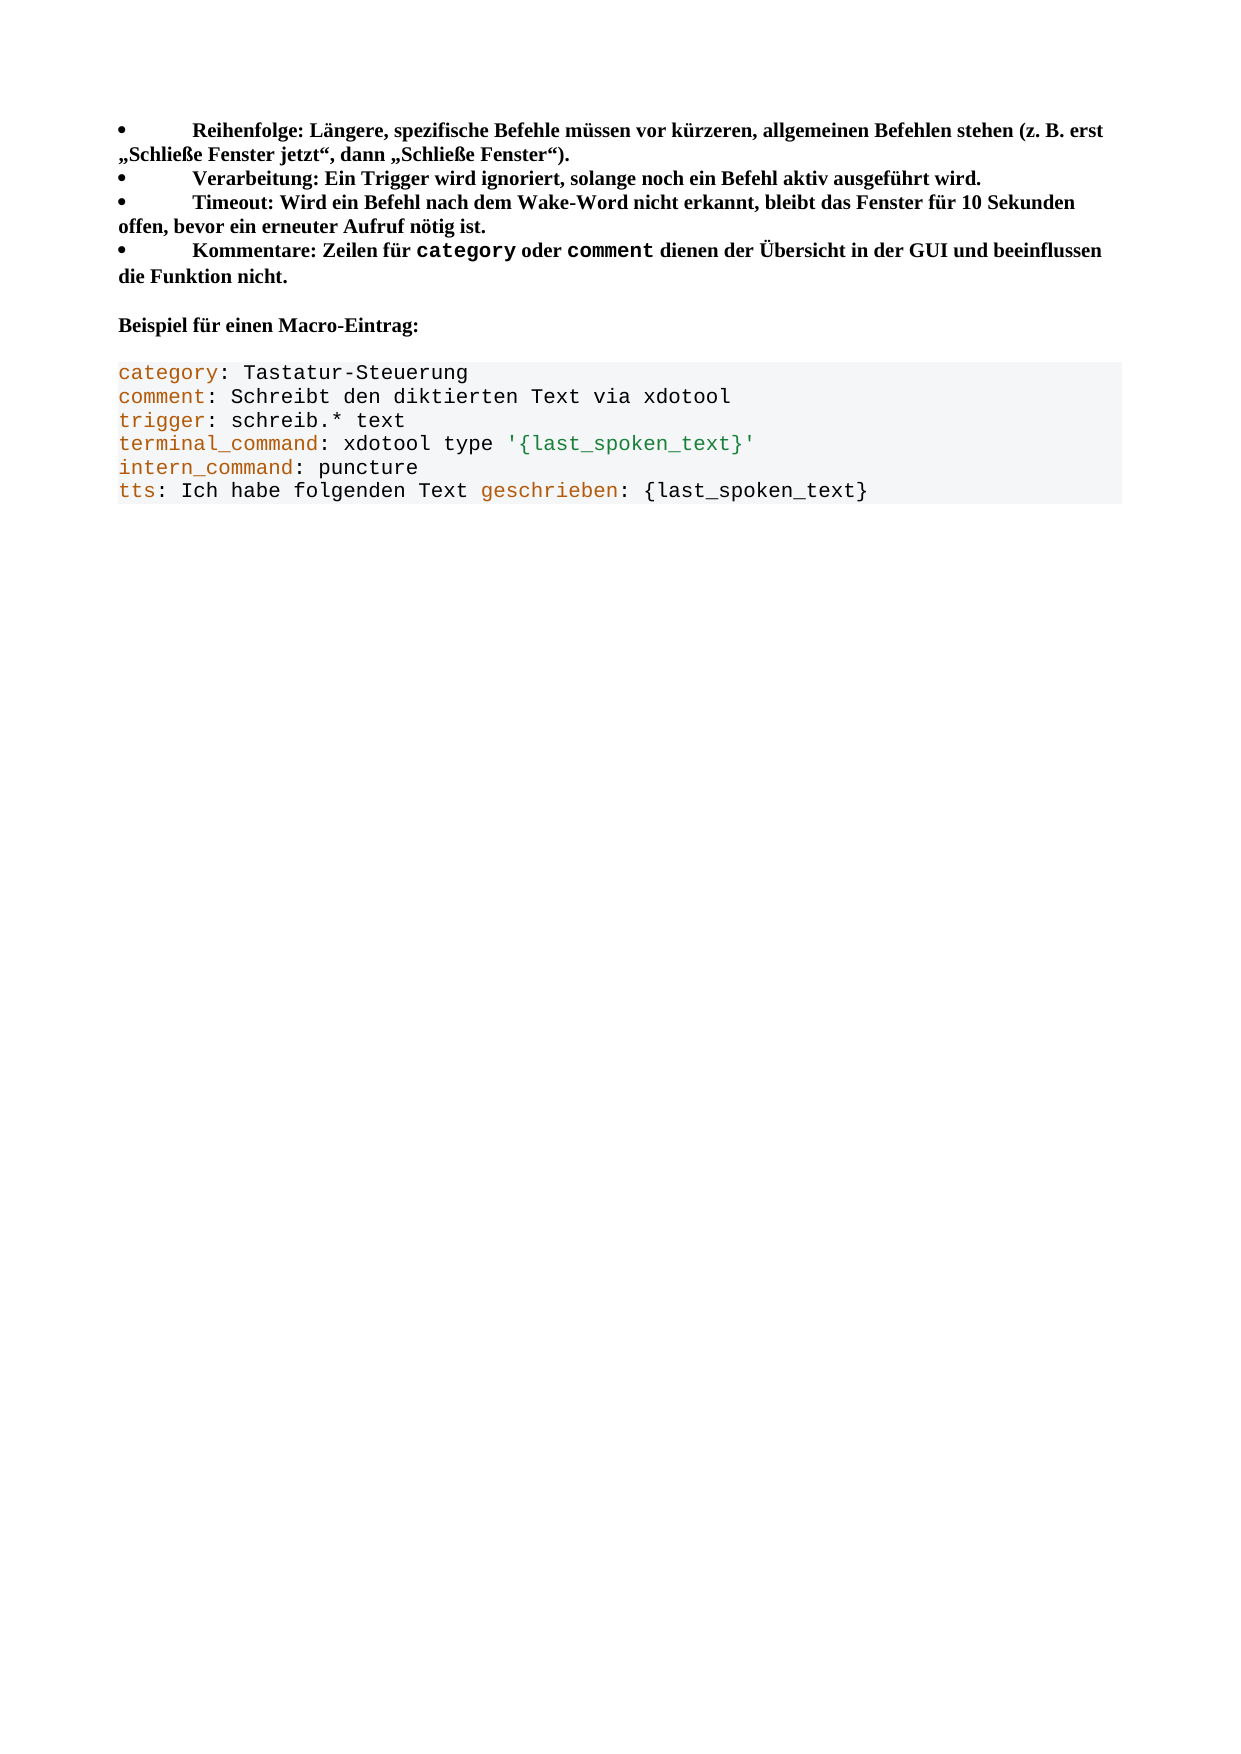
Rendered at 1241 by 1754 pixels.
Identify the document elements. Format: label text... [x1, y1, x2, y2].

text Beispiel für einen Macro-Eintrag: [118, 313, 1122, 337]
list Timeout: Wird ein Befehl nach dem Wake-Word nicht erkannt, bleibt das Fenster für 10 Sekunden offen, bevor ein erneuter Aufruf nötig ist. [118, 190, 1122, 238]
list Reihenfolge: Längere, spezifische Befehle müssen vor kürzeren, allgemeinen Befehlen stehen (z. B. erst „Schließe Fenster jetzt“, dann „Schließe Fenster“). [118, 118, 1122, 166]
text terminal_command: xdotool type '{last_spoken_text}' [118, 433, 1122, 457]
text trigger: schreib.* text [118, 409, 1122, 433]
list Kommentare: Zeilen für category oder comment dienen der Übersicht in der GUI und beeinflussen die Funktion nicht. [118, 238, 1122, 288]
list Verarbeitung: Ein Trigger wird ignoriert, solange noch ein Befehl aktiv ausgeführt wird. [118, 166, 1122, 190]
text intern_command: puncture [118, 457, 1122, 481]
text tts: Ich habe folgenden Text geschrieben: {last_spoken_text} [118, 481, 1122, 504]
text category: Tastatur-Steuerung [118, 362, 1122, 386]
text comment: Schreibt den diktierten Text via xdotool [118, 386, 1122, 409]
